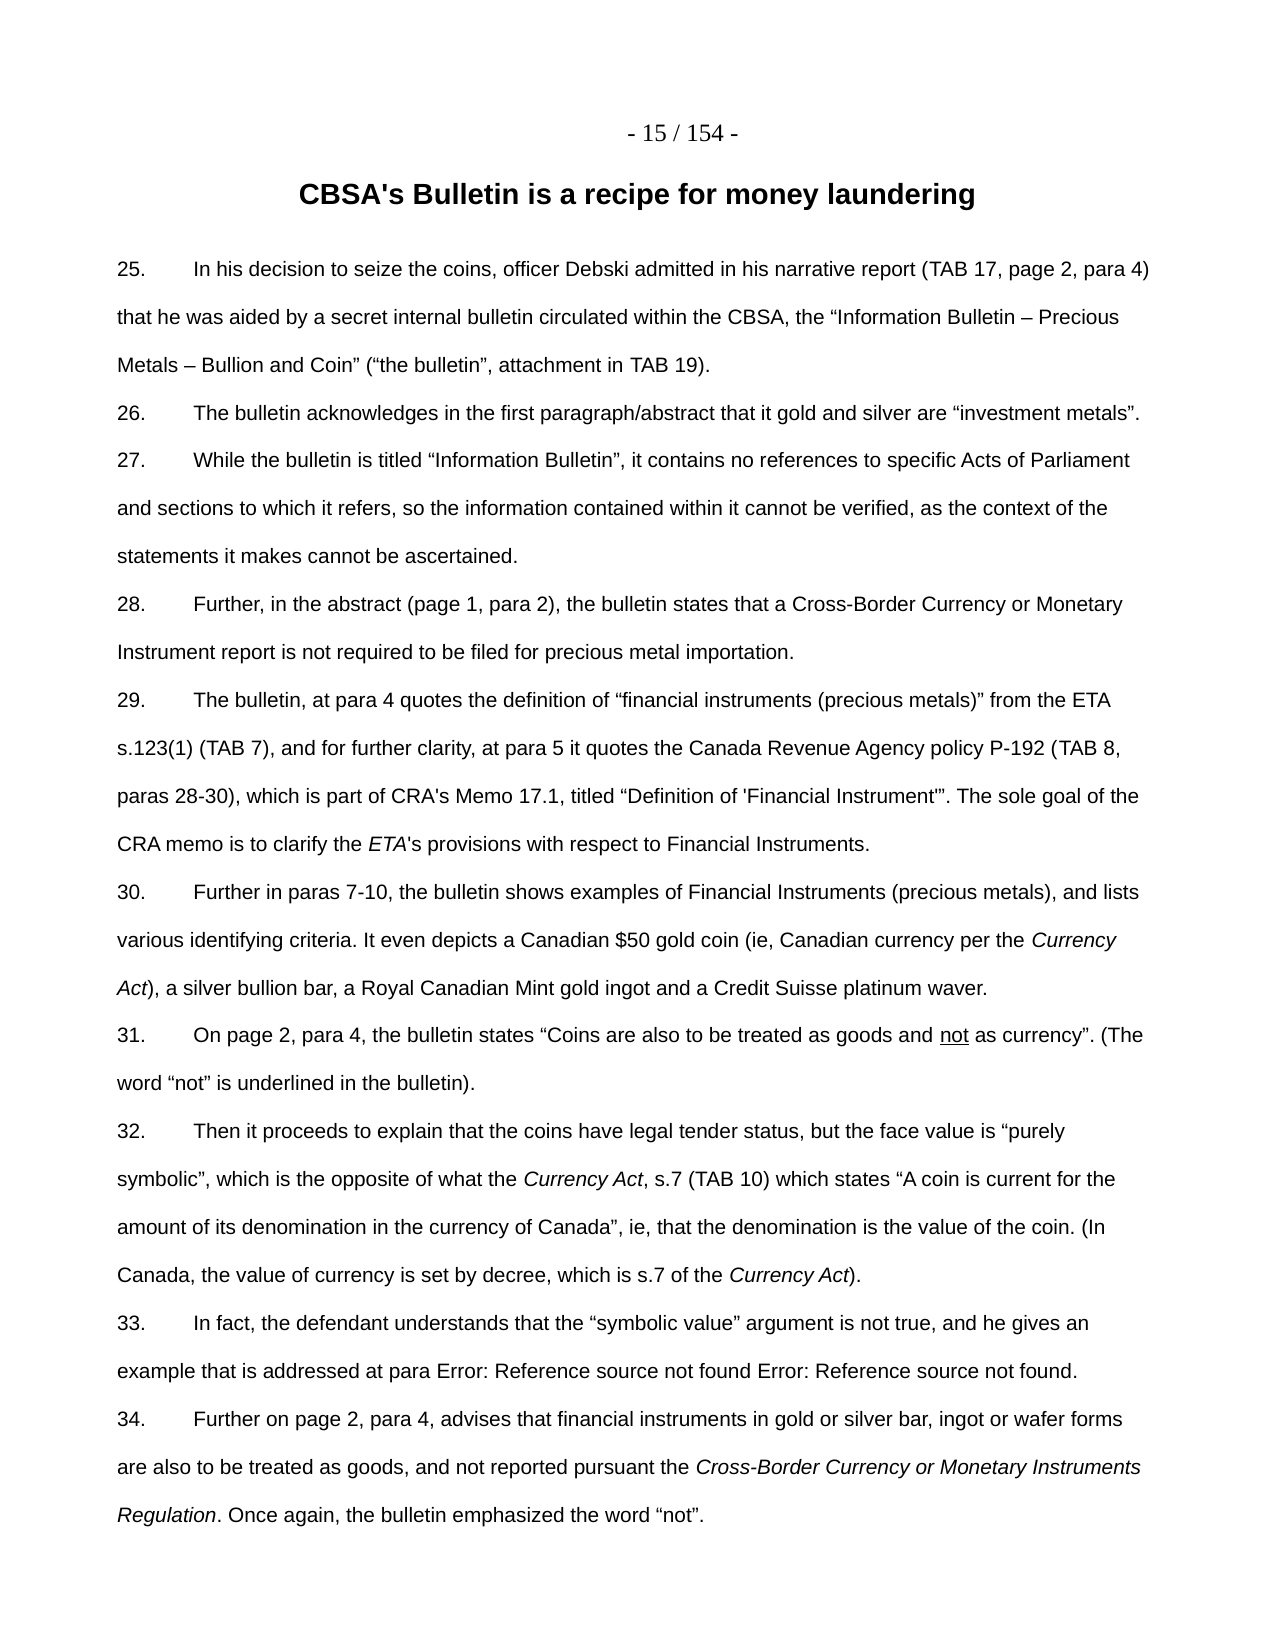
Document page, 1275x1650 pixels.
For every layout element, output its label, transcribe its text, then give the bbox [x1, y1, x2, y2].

subtitle Further, in the abstract (page 1, para 2), the bulletin states that a Cross-Border Currency or Monetary Instrument report is not required to be filed for precious metal importation. [117, 592, 1157, 664]
subtitle The bulletin, at para 4 quotes the definition of “financial instruments (precious metals)” from the ETA s.123(1) (TAB 7), and for further clarity, at para 5 it quotes the Canada Revenue Agency policy P-192 (TAB 8, paras 28-30), which is part of CRA's Memo 17.1, titled “Definition of 'Financial Instrument'”. The sole goal of the CRA memo is to clarify the ETA's provisions with respect to Financial Instruments. [117, 688, 1157, 856]
subtitle In his decision to seize the coins, officer Debski admitted in his narrative report (TAB 17, page 2, para 4) that he was aided by a secret internal bulletin circulated within the CBSA, the “Information Bulletin – Precious Metals – Bullion and Coin” (“the bulletin”, attachment in TAB 19). [117, 257, 1157, 376]
subtitle Further in paras 7-10, the bulletin shows examples of Financial Instruments (precious metals), and lists various identifying criteria. It even depicts a Canadian $50 gold coin (ie, Canadian currency per the Currency Act), a silver bullion bar, a Royal Canadian Mint gold ingot and a Credit Suisse platinum waver. [117, 879, 1157, 999]
subtitle Further on page 2, para 4, advises that financial instruments in gold or silver bar, ingot or wafer forms are also to be treated as goods, and not reported pursuant the Cross-Border Currency or Monetary Instruments Regulation. Once again, the bulletin emphasized the word “not”. [117, 1407, 1157, 1526]
subtitle While the bulletin is titled “Information Bulletin”, it contains no references to specific Acts of Parliament and sections to which it refers, so the information contained within it cannot be verified, as the context of the statements it makes cannot be ascertained. [117, 448, 1157, 568]
subtitle Then it proceeds to explain that the coins have legal tender status, but the face value is “purely symbolic”, which is the opposite of what the Currency Act, s.7 (TAB 10) which states “A coin is current for the amount of its denomination in the currency of Canada”, ie, that the denomination is the value of the coin. (In Canada, the value of currency is set by decree, which is s.7 of the Currency Act). [117, 1119, 1157, 1287]
subtitle In fact, the defendant understands that the “symbolic value” argument is not true, and he gives an example that is addressed at para Error: Reference source not found Error: Reference source not found. [117, 1311, 1157, 1383]
subtitle The bulletin acknowledges in the first paragraph/abstract that it gold and silver are “investment metals”. [117, 400, 1157, 424]
subtitle On page 2, para 4, the bulletin states “Coins are also to be treated as goods and not as currency”. (The word “not” is underlined in the bulletin). [117, 1023, 1157, 1095]
subtitle CBSA's Bulletin is a recipe for money laundering [118, 177, 1157, 211]
